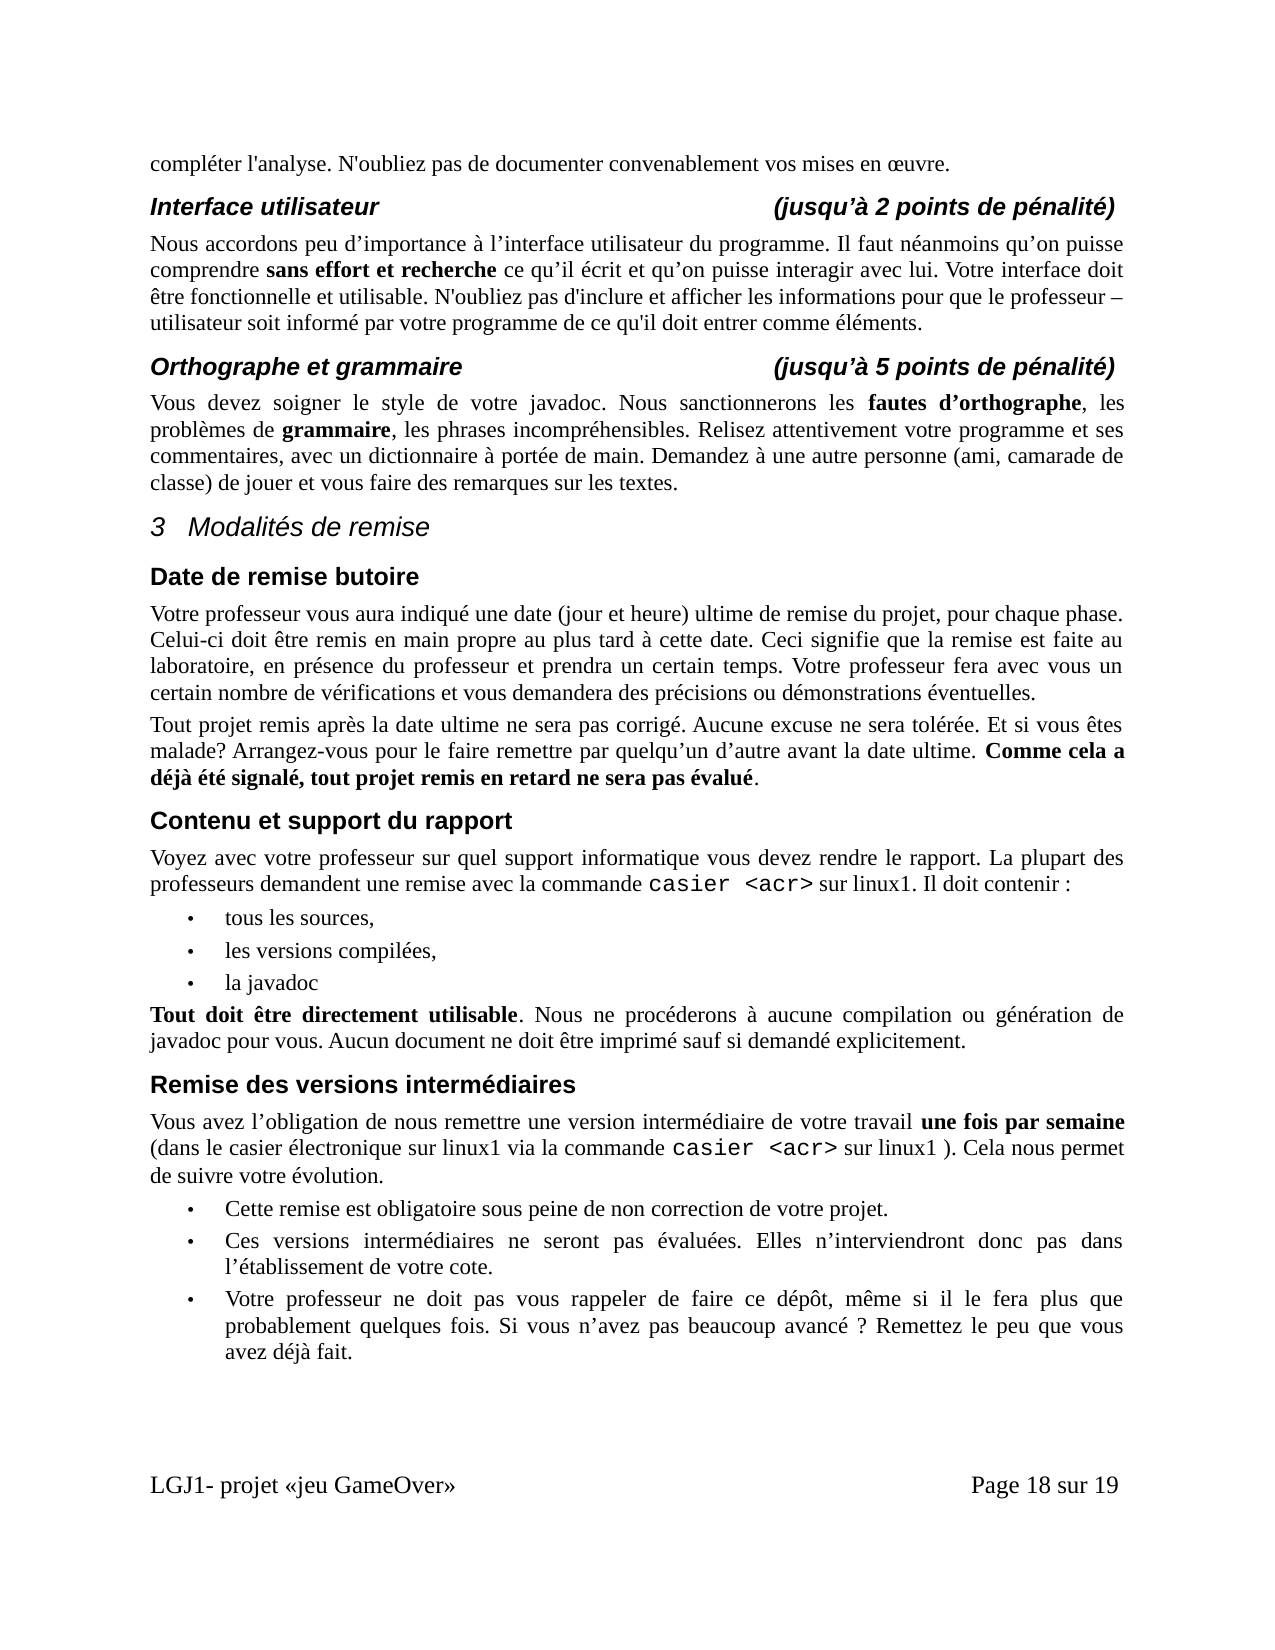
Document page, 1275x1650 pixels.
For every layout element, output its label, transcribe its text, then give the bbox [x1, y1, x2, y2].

subtitle Interface utilisateur (jusqu’à 2 points de pénalité) [150, 192, 1125, 221]
list Votre professeur ne doit pas vous rappeler de faire ce dépôt, même si il le fera plus que probablement quelques fois. Si vous n’avez pas beaucoup avancé ? Remettez le peu que vous avez déjà fait. [187, 1285, 1125, 1364]
subtitle Modalités de remise [150, 511, 1125, 542]
text Votre professeur vous aura indiqué une date (jour et heure) ultime de remise du projet, pour chaque phase. Celui-ci doit être remis en main propre au plus tard à cette date. Ceci signifie que la remise est faite au laboratoire, en présence du professeur et prendra un certain temps. Votre professeur fera avec vous un certain nombre de vérifications et vous demandera des précisions ou démonstrations éventuelles. [150, 600, 1125, 705]
list les versions compilées, [187, 937, 1125, 963]
subtitle Orthographe et grammaire (jusqu’à 5 points de pénalité) [150, 352, 1125, 380]
subtitle Remise des versions intermédiaires [150, 1070, 1125, 1098]
text Vous avez l’obligation de nous remettre une version intermédiaire de votre travail une fois par semaine (dans le casier électronique sur linux1 via la commande casier <acr> sur linux1 ). Cela nous permet de suivre votre évolution. [150, 1108, 1125, 1189]
subtitle Contenu et support du rapport [150, 806, 1125, 835]
list Cette remise est obligatoire sous peine de non correction de votre projet. [187, 1194, 1125, 1221]
text compléter l'analyse. N'oubliez pas de documenter convenablement vos mises en œuvre. [150, 150, 1125, 176]
text Voyez avec votre professeur sur quel support informatique vous devez rendre le rapport. La plupart des professeurs demandent une remise avec la commande casier <acr> sur linux1. Il doit contenir : [150, 844, 1125, 899]
list Ces versions intermédiaires ne seront pas évaluées. Elles n’interviendront donc pas dans l’établissement de votre cote. [187, 1227, 1125, 1279]
list la javadoc [187, 969, 1125, 995]
list tous les sources, [187, 904, 1125, 931]
text Tout projet remis après la date ultime ne sera pas corrigé. Aucune excuse ne sera tolérée. Et si vous êtes malade? Arrangez-vous pour le faire remettre par quelqu’un d’autre avant la date ultime. Comme cela a déjà été signalé, tout projet remis en retard ne sera pas évalué. [150, 711, 1125, 790]
text Tout doit être directement utilisable. Nous ne procéderons à aucune compilation ou génération de javadoc pour vous. Aucun document ne doit être imprimé sauf si demandé explicitement. [150, 1001, 1125, 1054]
text Vous devez soigner le style de votre javadoc. Nous sanctionnerons les fautes d’orthographe, les problèmes de grammaire, les phrases incompréhensibles. Relisez attentivement votre programme et ses commentaires, avec un dictionnaire à portée de main. Demandez à une autre personne (ami, camarade de classe) de jouer et vous faire des remarques sur les textes. [150, 389, 1125, 495]
text Nous accordons peu d’importance à l’interface utilisateur du programme. Il faut néanmoins qu’on puisse comprendre sans effort et recherche ce qu’il écrit et qu’on puisse interagir avec lui. Votre interface doit être fonctionnelle et utilisable. N'oubliez pas d'inclure et afficher les informations pour que le professeur – utilisateur soit informé par votre programme de ce qu'il doit entrer comme éléments. [150, 230, 1125, 336]
subtitle Date de remise butoire [150, 562, 1125, 590]
